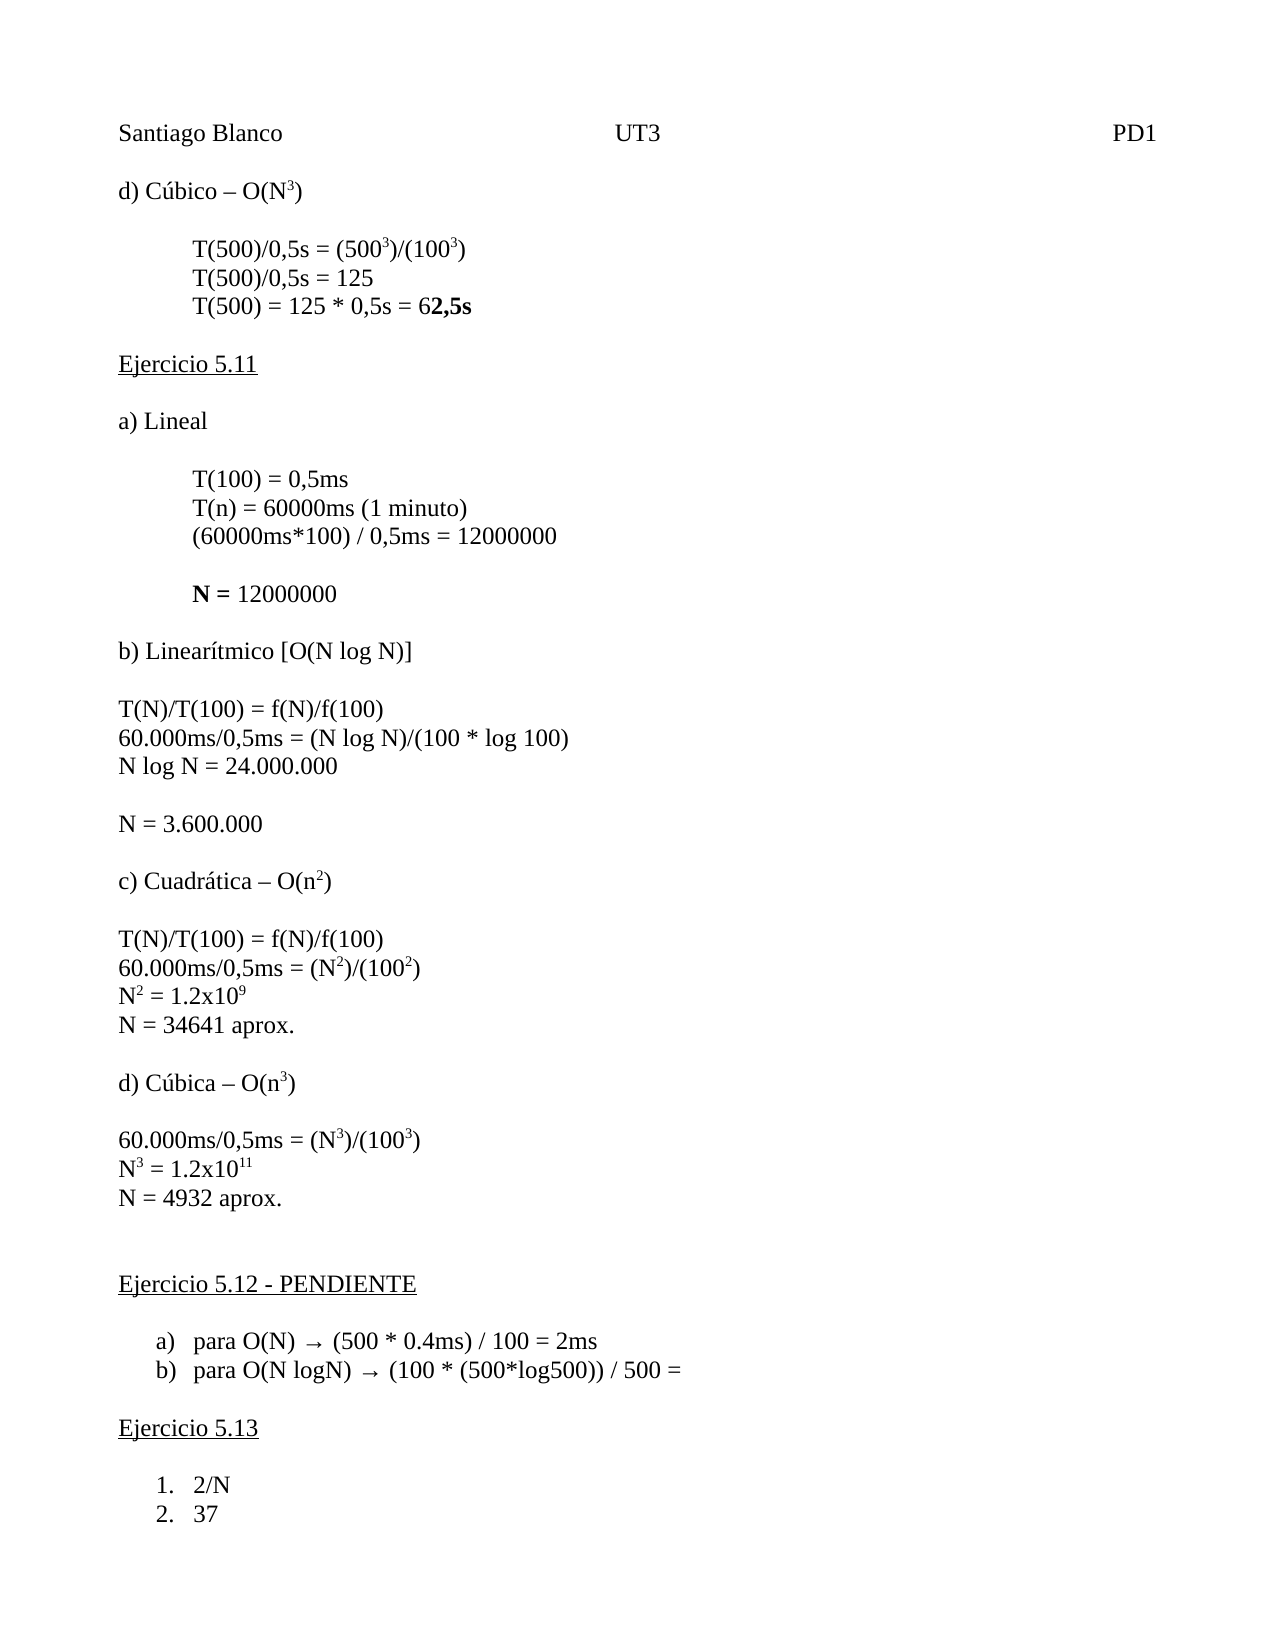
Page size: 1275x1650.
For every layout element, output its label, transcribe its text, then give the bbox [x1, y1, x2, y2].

text T(n) = 60000ms (1 minuto) [118, 493, 1157, 521]
text b) Linearítmico [O(N log N)] [118, 636, 1157, 665]
text N3 = 1.2x1011 [118, 1154, 1157, 1183]
text N = 34641 aprox. [118, 1010, 1157, 1039]
text T(N)/T(100) = f(N)/f(100) [118, 924, 1157, 953]
text a) Lineal [118, 406, 1157, 435]
text N2 = 1.2x109 [118, 981, 1157, 1010]
text T(500) = 125 * 0,5s = 62,5s [118, 291, 1157, 320]
list 2/N [156, 1470, 1157, 1499]
text d) Cúbica – O(n3) [118, 1068, 1157, 1096]
text c) Cuadrática – O(n2) [118, 866, 1157, 895]
text T(N)/T(100) = f(N)/f(100) [118, 694, 1157, 723]
text Ejercicio 5.11 [118, 349, 1157, 378]
text N = 3.600.000 [118, 809, 1157, 838]
text N log N = 24.000.000 [118, 751, 1157, 780]
text Ejercicio 5.13 [118, 1413, 1157, 1441]
text T(100) = 0,5ms [118, 464, 1157, 493]
text Ejercicio 5.12 - PENDIENTE [118, 1269, 1157, 1298]
text T(500)/0,5s = 125 [118, 263, 1157, 291]
list para O(N logN) → (100 * (500*log500)) / 500 = [156, 1355, 1157, 1384]
text 60.000ms/0,5ms = (N3)/(1003) [118, 1125, 1157, 1154]
list para O(N) → (500 * 0.4ms) / 100 = 2ms [156, 1326, 1157, 1355]
text d) Cúbico – O(N3) [118, 176, 1157, 205]
list 37 [156, 1499, 1157, 1528]
text 60.000ms/0,5ms = (N log N)/(100 * log 100) [118, 723, 1157, 751]
text (60000ms*100) / 0,5ms = 12000000 [118, 521, 1157, 550]
text N = 4932 aprox. [118, 1183, 1157, 1211]
text N = 12000000 [118, 579, 1157, 608]
text T(500)/0,5s = (5003)/(1003) [118, 234, 1157, 263]
text 60.000ms/0,5ms = (N2)/(1002) [118, 953, 1157, 981]
